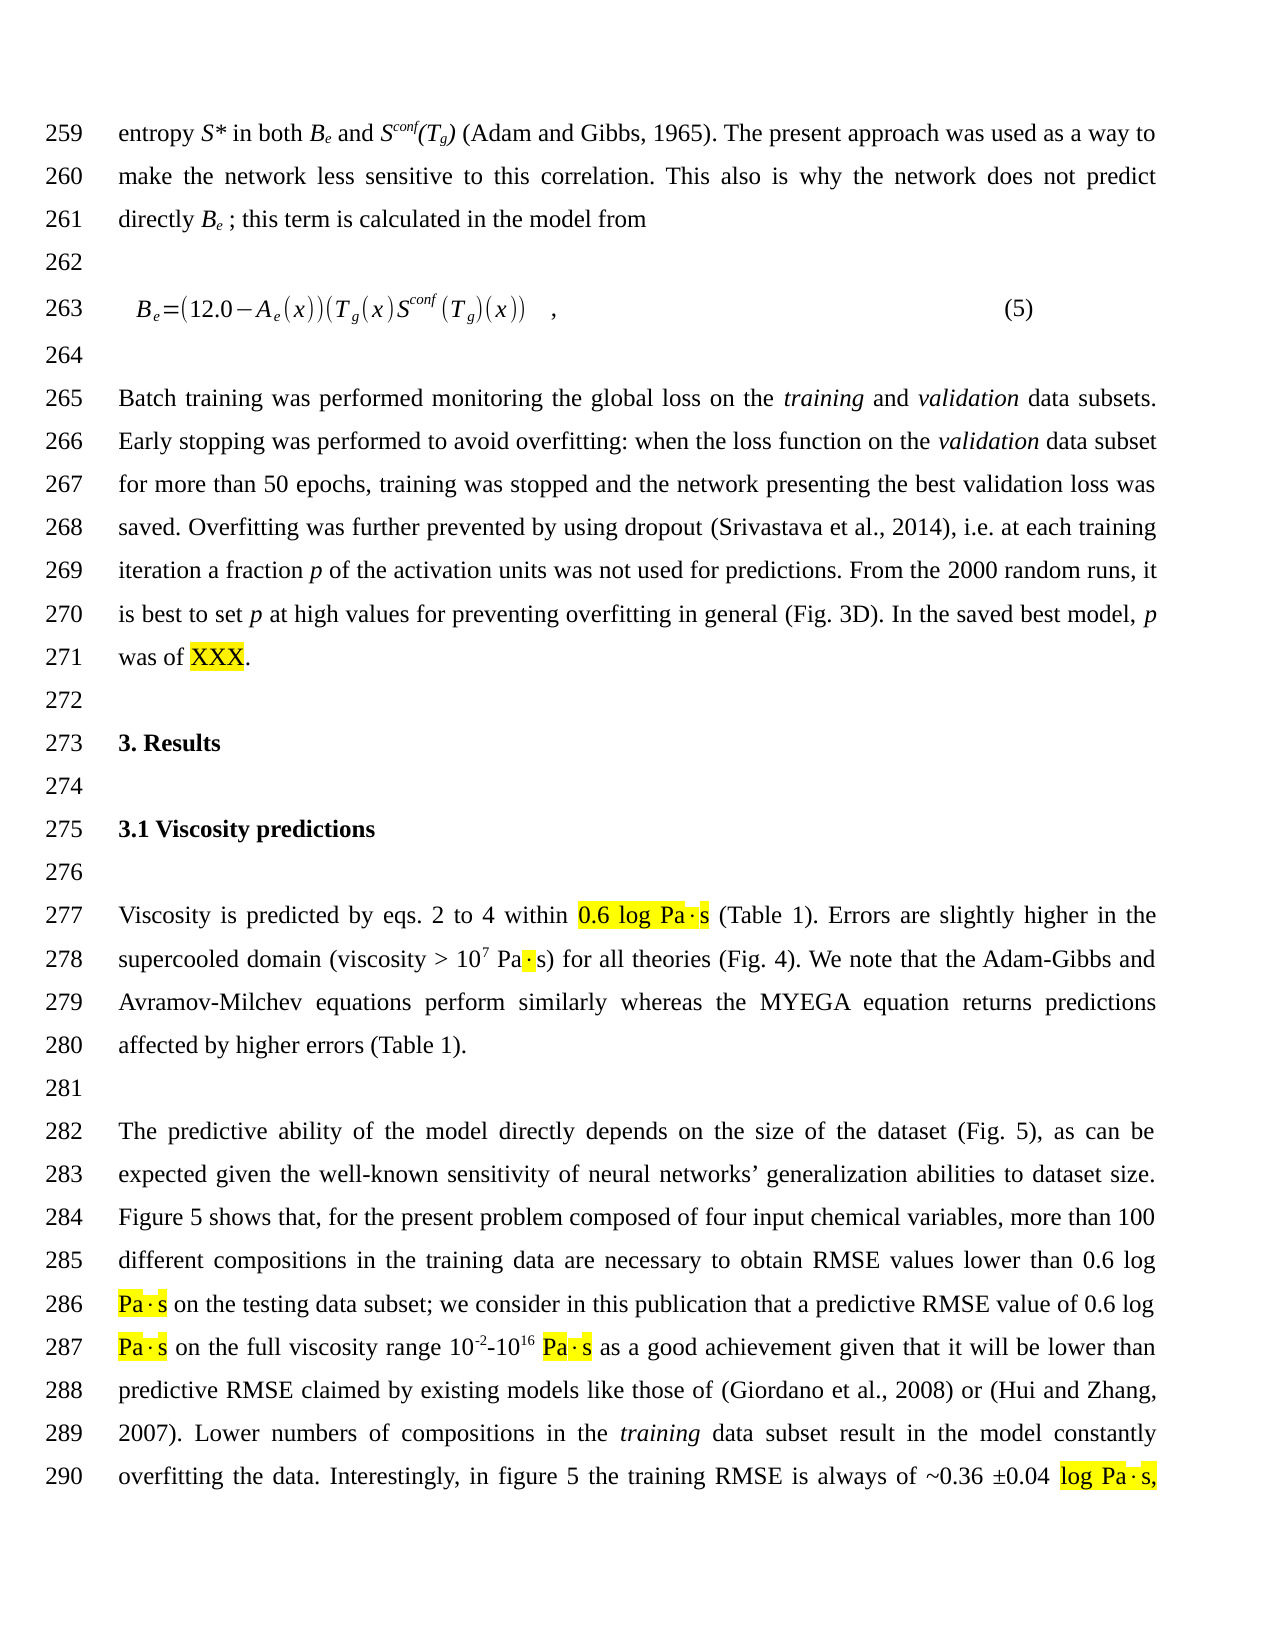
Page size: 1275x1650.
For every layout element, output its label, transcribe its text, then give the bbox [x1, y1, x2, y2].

text 3.1 Viscosity predictions [118, 814, 1157, 843]
text , (5) [118, 291, 1157, 326]
text entropy S* in both Be and Sconf(Tg) (Adam and Gibbs, 1965). The present approach was used as a way to make the network less sensitive to this correlation. This also is why the network does not predict directly Be ; this term is calculated in the model from [118, 118, 1157, 233]
text 3. Results [118, 728, 1157, 757]
text Viscosity is predicted by eqs. 2 to 4 within 0.6 log Pas (Table 1). Errors are slightly higher in the supercooled domain (viscosity > 107 Pas) for all theories (Fig. 4). We note that the Adam-Gibbs and Avramov-Milchev equations perform similarly whereas the MYEGA equation returns predictions affected by higher errors (Table 1). [118, 901, 1157, 1059]
text The predictive ability of the model directly depends on the size of the dataset (Fig. 5), as can be expected given the well-known sensitivity of neural networks’ generalization abilities to dataset size. Figure 5 shows that, for the present problem composed of four input chemical variables, more than 100 different compositions in the training data are necessary to obtain RMSE values lower than 0.6 log Pas on the testing data subset; we consider in this publication that a predictive RMSE value of 0.6 log Pas on the full viscosity range 10-2-1016 Pas as a good achievement given that it will be lower than predictive RMSE claimed by existing models like those of (Giordano et al., 2008) or (Hui and Zhang, 2007). Lower numbers of compositions in the training data subset result in the model constantly overfitting the data. Interestingly, in figure 5 the training RMSE is always of ~0.36 ±0.04 log Pas, [118, 1116, 1157, 1490]
text Batch training was performed monitoring the global loss on the training and validation data subsets. Early stopping was performed to avoid overfitting: when the loss function on the validation data subset for more than 50 epochs, training was stopped and the network presenting the best validation loss was saved. Overfitting was further prevented by using dropout (Srivastava et al., 2014), i.e. at each training iteration a fraction p of the activation units was not used for predictions. From the 2000 random runs, it is best to set p at high values for preventing overfitting in general (Fig. 3D). In the saved best model, p was of XXX. [118, 383, 1157, 671]
